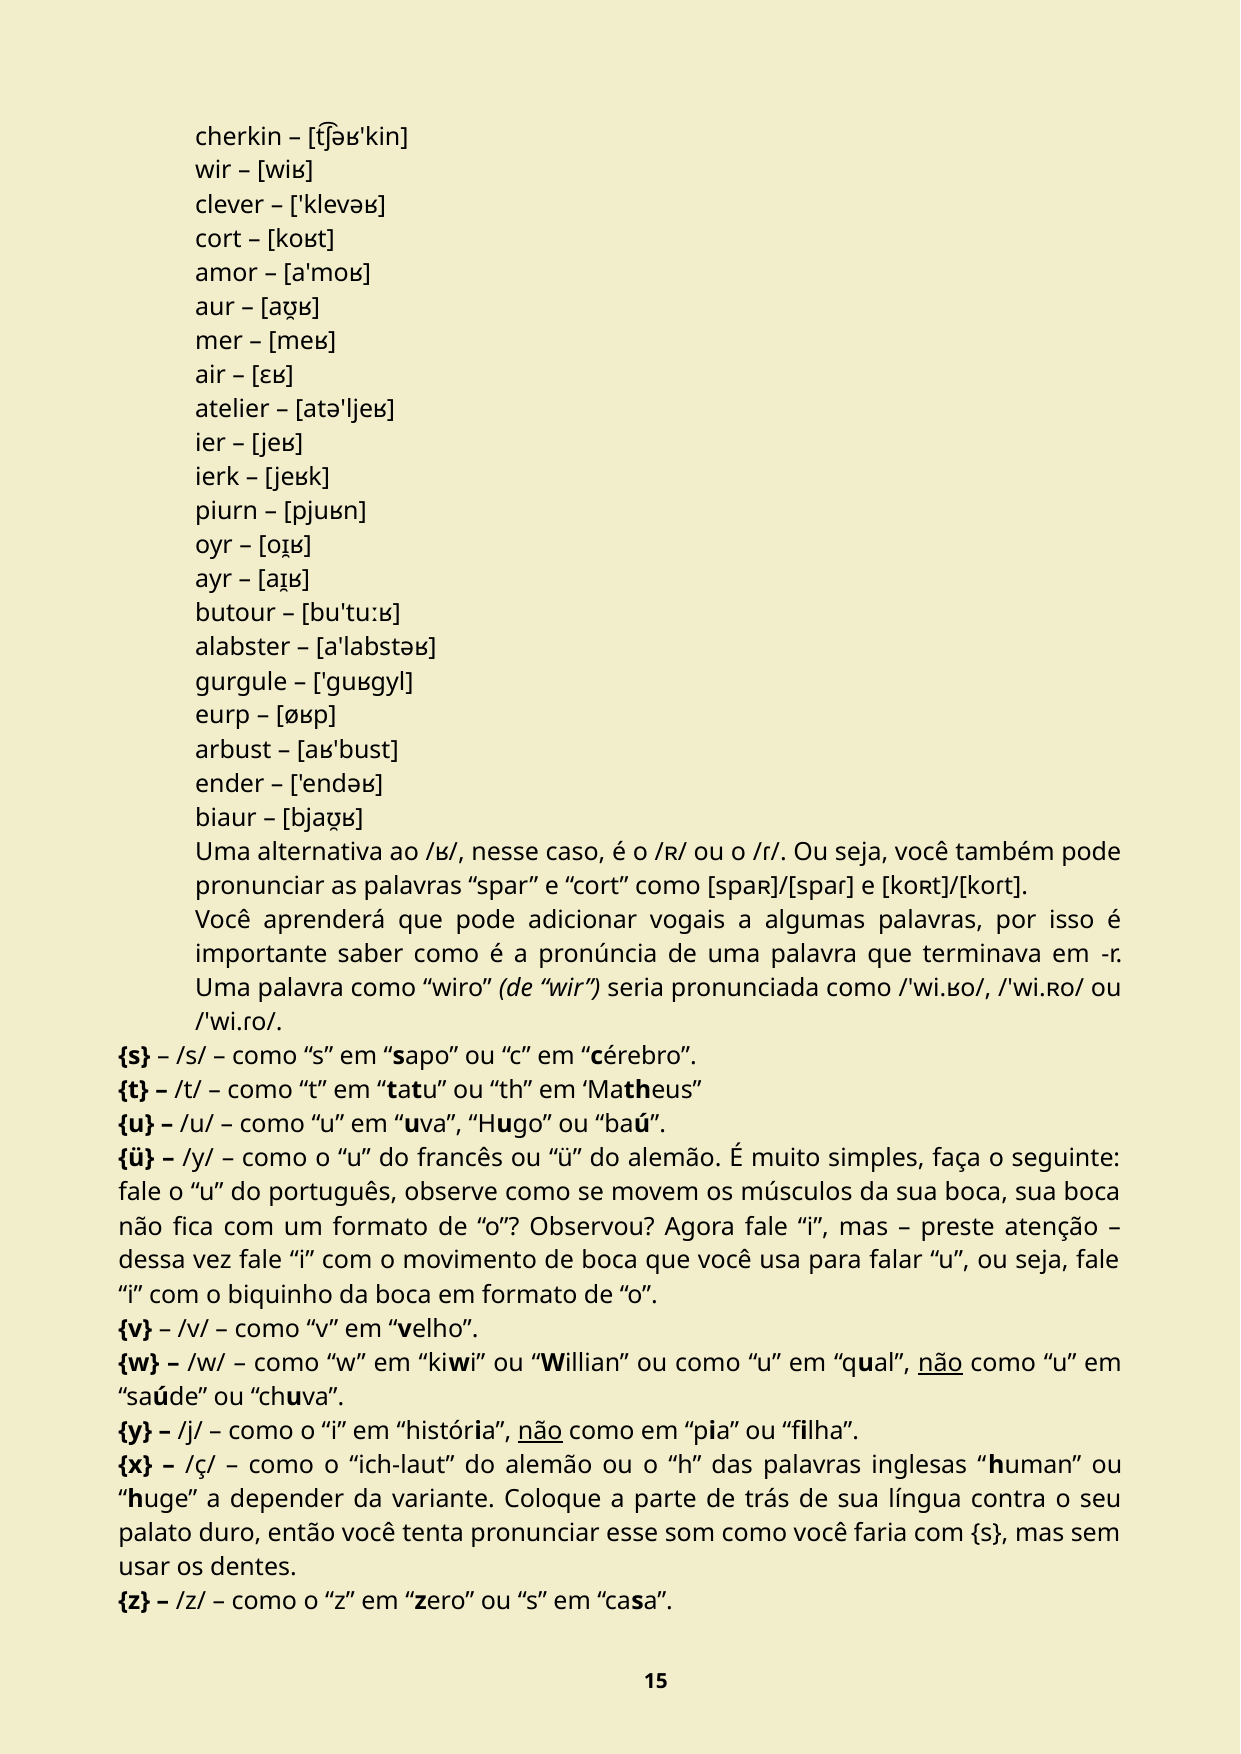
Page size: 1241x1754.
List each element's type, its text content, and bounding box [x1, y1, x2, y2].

text clever – ['klevəʁ] [195, 186, 1122, 220]
text alabster – [a'labstəʁ] [195, 629, 1122, 663]
text {ü} – /y/ – como o “u” do francês ou “ü” do alemão. É muito simples, faça o seguinte: fale o “u” do português, observe como se movem os músculos da sua boca, sua boca não fica com um formato de “o”? Observou? Agora fale “i”, mas – preste atenção – dessa vez fale “i” com o movimento de boca que você usa para falar “u”, ou seja, fale “i” com o biquinho da boca em formato de “o”. [118, 1140, 1122, 1310]
text {z} – /z/ – como o “z” em “zero” ou “s” em “casa”. [118, 1583, 1122, 1617]
text {y} – /j/ – como o “i” em “história”, não como em “pia” ou “filha”. [118, 1412, 1122, 1447]
text gurgule – ['guʁgyl] [195, 663, 1122, 697]
text butour – [bu'tuːʁ] [195, 595, 1122, 629]
text {s} – /s/ – como “s” em “sapo” ou “c” em “cérebro”. [118, 1038, 1122, 1072]
text arbust – [aʁ'bust] [195, 731, 1122, 765]
text cherkin – [t͡ʃəʁ'kin] [195, 118, 1122, 152]
text Uma alternativa ao /ʁ/, nesse caso, é o /ʀ/ ou o /ɾ/. Ou seja, você também pode pronunciar as palavras “spar” e “cort” como [spaʀ]/[spaɾ] e [koʀt]/[koɾt]. [195, 833, 1122, 902]
text oyr – [oɪ̯ʁ] [195, 527, 1122, 561]
text eurp – [øʁp] [195, 697, 1122, 731]
text biaur – [bjaʊ̯ʁ] [195, 799, 1122, 833]
text {t} – /t/ – como “t” em “tatu” ou “th” em ‘Matheus” [118, 1072, 1122, 1106]
text amor – [a'moʁ] [195, 254, 1122, 288]
text aur – [aʊ̯ʁ] [195, 288, 1122, 322]
text {v} – /v/ – como “v” em “velho”. [118, 1310, 1122, 1344]
text {w} – /w/ – como “w” em “kiwi” ou “Willian” ou como “u” em “qual”, não como “u” em “saúde” ou “chuva”. [118, 1344, 1122, 1412]
text ender – ['endəʁ] [195, 765, 1122, 799]
text atelier – [atə'ljeʁ] [195, 391, 1122, 425]
text wir – [wiʁ] [195, 152, 1122, 186]
text cort – [koʁt] [195, 220, 1122, 254]
text piurn – [pjuʁn] [195, 493, 1122, 527]
text mer – [meʁ] [195, 322, 1122, 357]
text ayr – [aɪ̯ʁ] [195, 561, 1122, 595]
text {x} – /ç/ – como o “ich-laut” do alemão ou o “h” das palavras inglesas “human” ou “huge” a depender da variante. Coloque a parte de trás de sua língua contra o seu palato duro, então você tenta pronunciar esse som como você faria com {s}, mas sem usar os dentes. [118, 1447, 1122, 1583]
text ierk – [jeʁk] [195, 459, 1122, 493]
text air – [ɛʁ] [195, 357, 1122, 391]
text Você aprenderá que pode adicionar vogais a algumas palavras, por isso é importante saber como é a pronúncia de uma palavra que terminava em ‑r. Uma palavra como “wiro” (de “wir”) seria pronunciada como /'wi.ʁo/, /'wi.ʀo/ ou /'wi.ɾo/. [195, 902, 1122, 1038]
text ier – [jeʁ] [195, 425, 1122, 459]
text {u} – /u/ – como “u” em “uva”, “Hugo” ou “baú”. [118, 1106, 1122, 1140]
